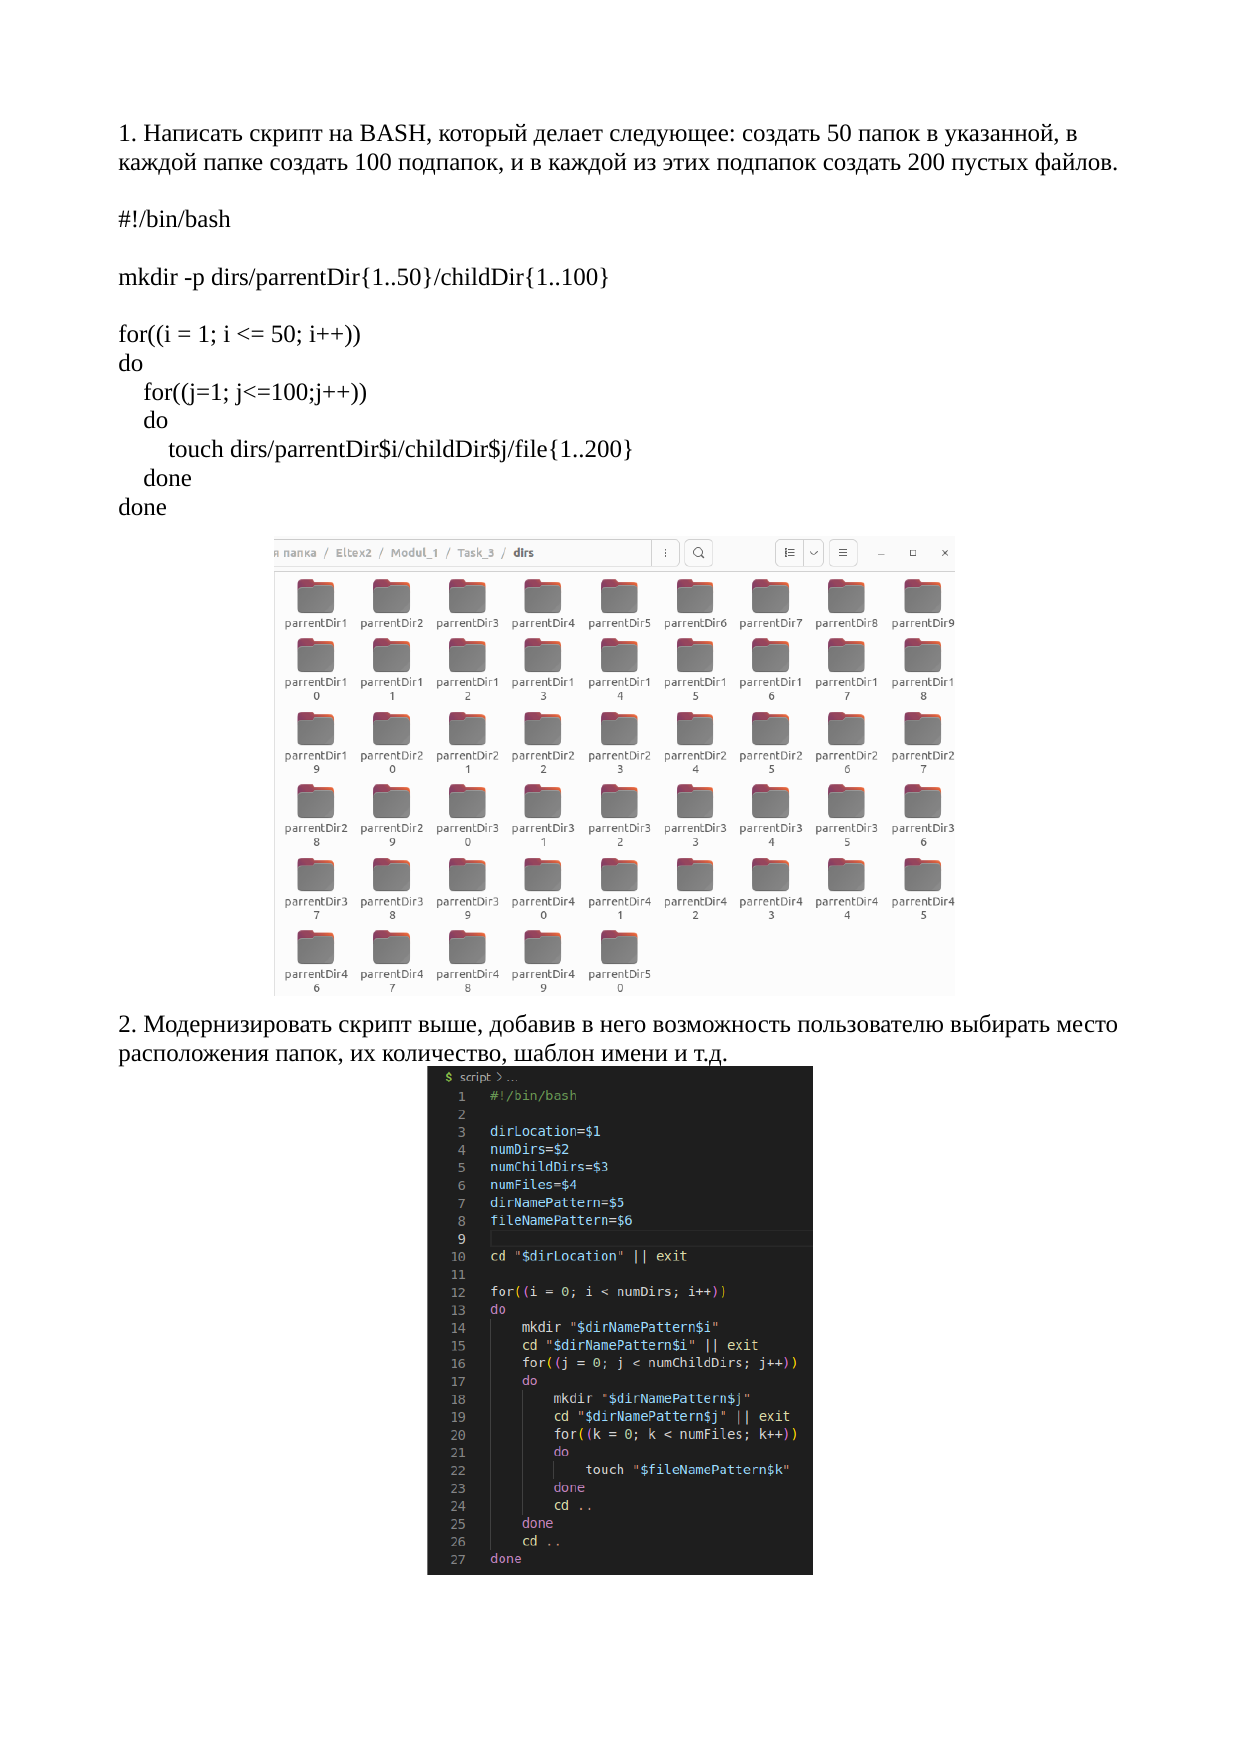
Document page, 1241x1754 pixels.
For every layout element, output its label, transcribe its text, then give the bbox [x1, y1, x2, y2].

text for((i = 1; i <= 50; i++)) [118, 319, 1122, 348]
text for((j=1; j<=100;j++)) [118, 377, 1122, 406]
text 2. Модернизировать скрипт выше, добавив в него возможность пользователю выбирать место расположения папок, их количество, шаблон имени и т.д. [118, 1009, 1122, 1067]
text 1. Написать скрипт на BASH, который делает следующее: создать 50 папок в указанной, в каждой папке создать 100 подпапок, и в каждой из этих подпапок создать 200 пустых файлов. [118, 118, 1122, 176]
text done [118, 492, 1122, 521]
text do [118, 406, 1122, 434]
text do [118, 348, 1122, 377]
text mkdir -p dirs/parrentDir{1..50}/childDir{1..100} [118, 262, 1122, 291]
picture [274, 536, 955, 996]
text done [118, 463, 1122, 492]
text touch dirs/parrentDir$i/childDir$j/file{1..200} [118, 434, 1122, 463]
text #!/bin/bash [118, 204, 1122, 233]
picture [427, 1066, 813, 1575]
